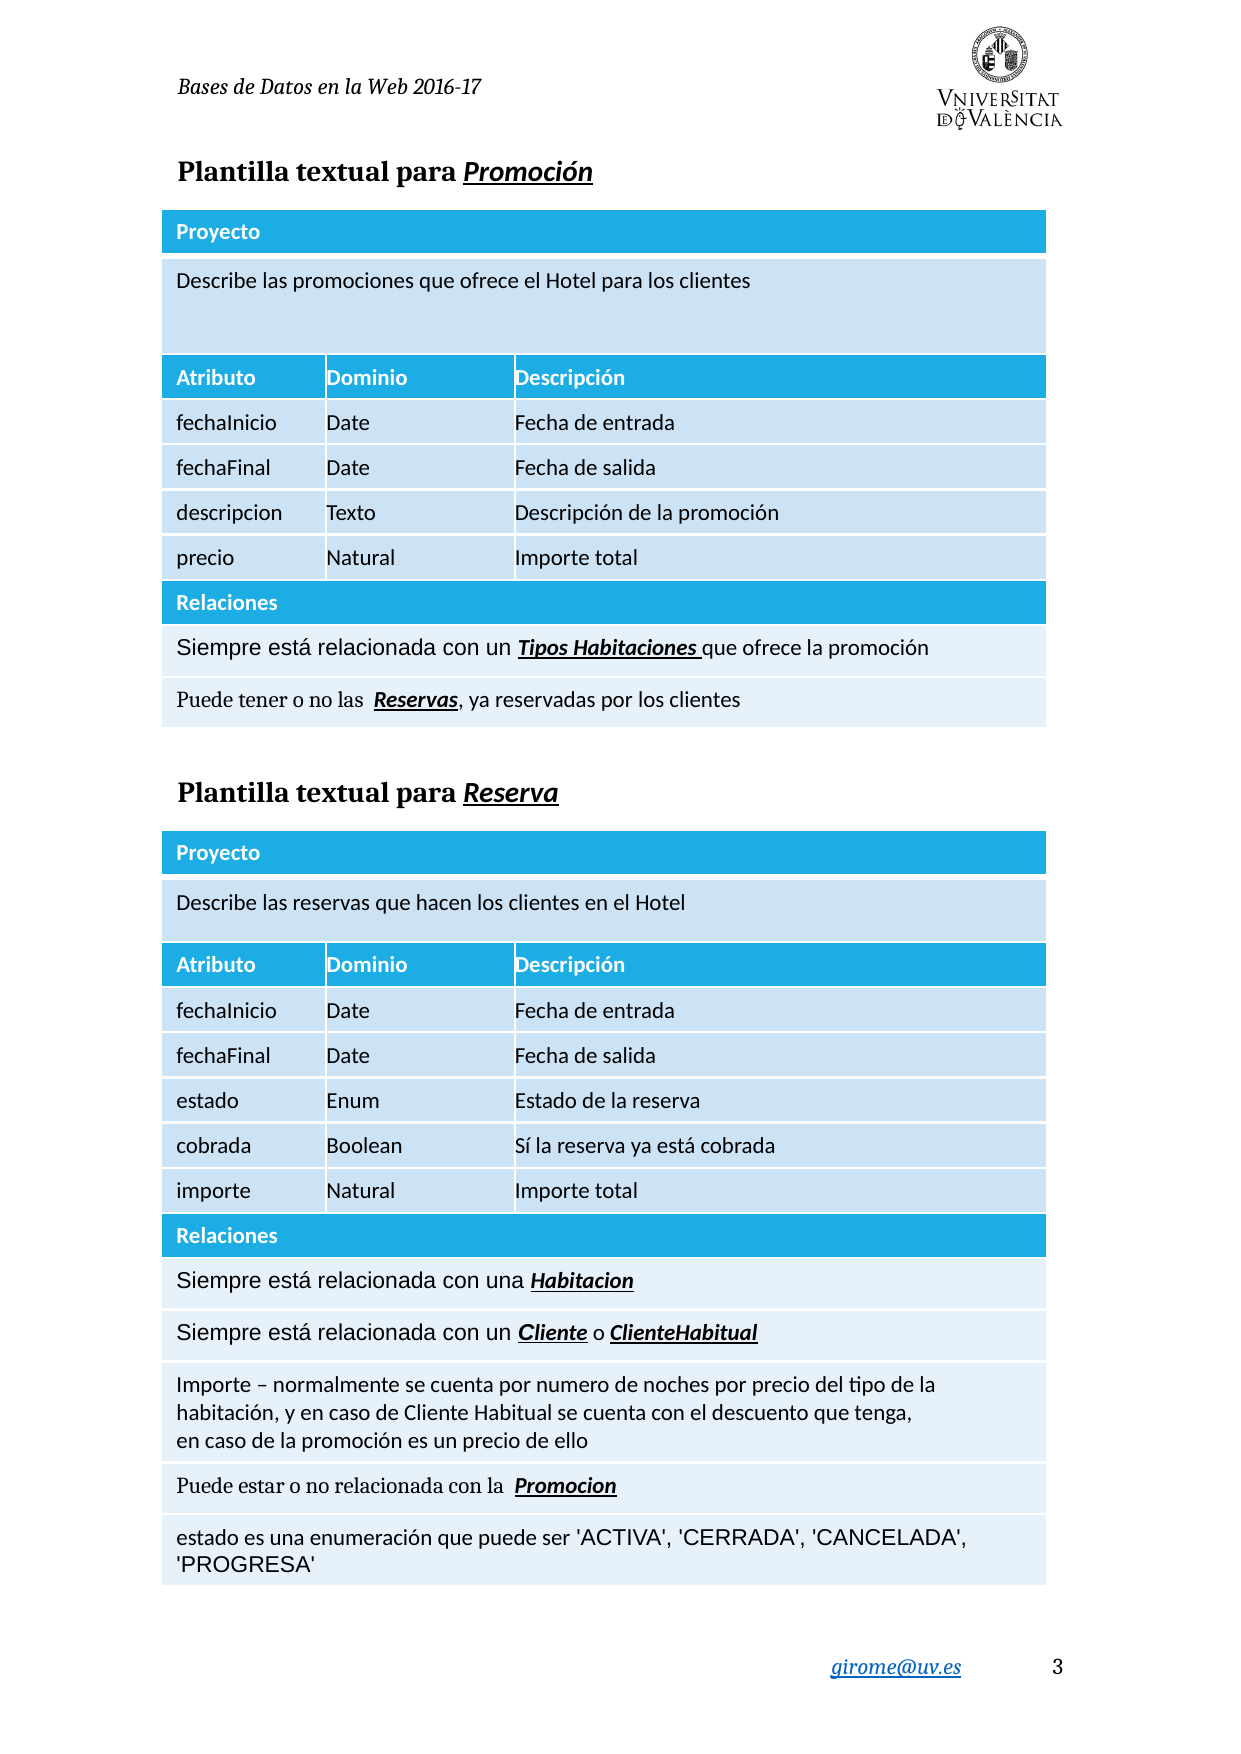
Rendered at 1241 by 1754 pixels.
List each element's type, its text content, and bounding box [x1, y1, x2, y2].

table_cell Natural [327, 536, 514, 579]
table_cell Importe total [516, 1169, 1046, 1212]
table_cell Fecha de salida [516, 1033, 1046, 1076]
table_cell Sí la reserva ya está cobrada [516, 1124, 1046, 1167]
table_cell Date [327, 400, 514, 443]
table_cell cobrada [162, 1124, 325, 1167]
table_header Proyecto [162, 831, 1046, 874]
table_cell descripcion [162, 491, 325, 533]
table_cell precio [162, 536, 325, 579]
table_cell Natural [327, 1169, 514, 1212]
table_cell Relaciones [162, 1214, 1046, 1257]
table_cell importe [162, 1169, 325, 1212]
table_cell Puede tener o no las Reservas, ya reservadas por los clientes [162, 678, 1046, 727]
table_cell Atributo [162, 943, 325, 986]
subtitle Plantilla textual para Promoción [177, 153, 1063, 188]
table_cell Describe las reservas que hacen los clientes en el Hotel [162, 880, 1046, 941]
table_cell Fecha de entrada [516, 400, 1046, 443]
table_cell Dominio [327, 943, 514, 986]
table_cell Descripción de la promoción [516, 491, 1046, 533]
table_cell Estado de la reserva [516, 1079, 1046, 1121]
table_cell Dominio [327, 355, 514, 398]
table_cell Date [327, 1033, 514, 1076]
table_cell Fecha de entrada [516, 988, 1046, 1031]
table_cell Boolean [327, 1124, 514, 1167]
table_cell fechaInicio [162, 400, 325, 443]
table_cell estado es una enumeración que puede ser 'ACTIVA', 'CERRADA', 'CANCELADA', 'PROGRESA' [162, 1515, 1046, 1585]
table_cell Fecha de salida [516, 445, 1046, 488]
table_cell Puede estar o no relacionada con la Promocion [162, 1464, 1046, 1513]
table_cell Descripción [516, 355, 1046, 398]
table_cell Texto [327, 491, 514, 533]
table_cell Siempre está relacionada con un Cliente o ClienteHabitual [162, 1311, 1046, 1360]
table_cell Siempre está relacionada con una Habitacion [162, 1259, 1046, 1308]
table_cell Describe las promociones que ofrece el Hotel para los clientes [162, 259, 1046, 353]
picture [936, 26, 1063, 130]
table_cell Date [327, 445, 514, 488]
table_cell Importe total [516, 536, 1046, 579]
table_cell fechaFinal [162, 445, 325, 488]
table_cell Date [327, 988, 514, 1031]
table_cell fechaFinal [162, 1033, 325, 1076]
subtitle Plantilla textual para Reserva [177, 774, 1063, 810]
table_cell Enum [327, 1079, 514, 1121]
table_cell estado [162, 1079, 325, 1121]
table_header Proyecto [162, 210, 1046, 253]
table_cell Relaciones [162, 581, 1046, 624]
table_cell Importe – normalmente se cuenta por numero de noches por precio del tipo de la habitación, y en caso de Cliente Habitual se cuenta con el descuento que tenga, en caso de la promoción es un precio de ello [162, 1363, 1046, 1461]
table_cell Atributo [162, 355, 325, 398]
table_cell Siempre está relacionada con un Tipos Habitaciones que ofrece la promoción [162, 626, 1046, 676]
table_cell Descripción [516, 943, 1046, 986]
table_cell fechaInicio [162, 988, 325, 1031]
